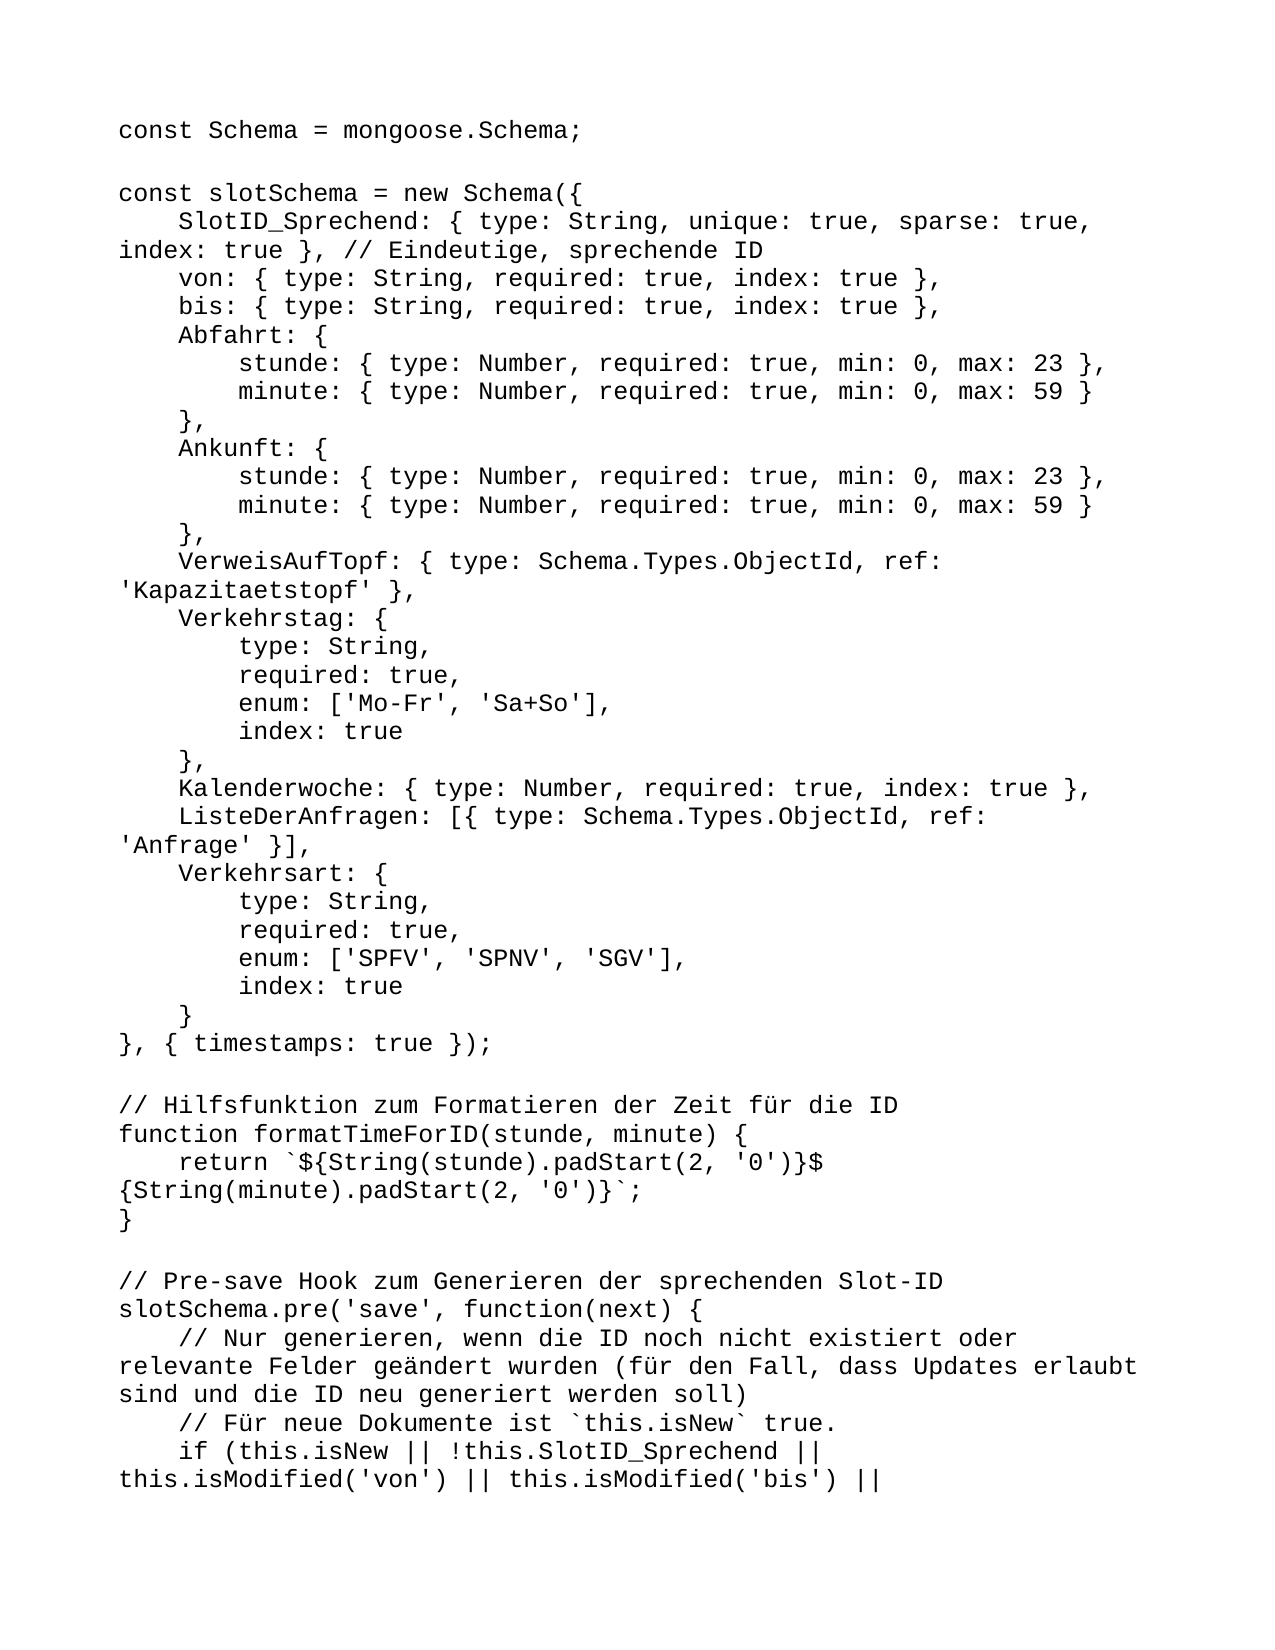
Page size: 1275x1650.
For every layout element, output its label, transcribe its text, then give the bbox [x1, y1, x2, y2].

text type: String, [118, 634, 1157, 662]
text ListeDerAnfragen: [{ type: Schema.Types.ObjectId, ref: 'Anfrage' }], [118, 804, 1157, 861]
text }, [118, 747, 1157, 776]
text slotSchema.pre('save', function(next) { [118, 1297, 1157, 1325]
text type: String, [118, 889, 1157, 917]
text stunde: { type: Number, required: true, min: 0, max: 23 }, [118, 464, 1157, 492]
text }, { timestamps: true }); [118, 1031, 1157, 1059]
text Ankunft: { [118, 436, 1157, 464]
text von: { type: String, required: true, index: true }, [118, 266, 1157, 294]
text }, [118, 521, 1157, 549]
text Verkehrstag: { [118, 606, 1157, 634]
text VerweisAufTopf: { type: Schema.Types.ObjectId, ref: 'Kapazitaetstopf' }, [118, 549, 1157, 606]
text function formatTimeForID(stunde, minute) { [118, 1121, 1157, 1149]
text enum: ['SPFV', 'SPNV', 'SGV'], [118, 946, 1157, 974]
text // Für neue Dokumente ist `this.isNew` true. [118, 1410, 1157, 1439]
text } [118, 1002, 1157, 1031]
text index: true [118, 974, 1157, 1002]
text bis: { type: String, required: true, index: true }, [118, 294, 1157, 322]
text }, [118, 407, 1157, 436]
text minute: { type: Number, required: true, min: 0, max: 59 } [118, 379, 1157, 407]
text // Nur generieren, wenn die ID noch nicht existiert oder relevante Felder geändert wurden (für den Fall, dass Updates erlaubt sind und die ID neu generiert werden soll) [118, 1325, 1157, 1410]
text Verkehrsart: { [118, 861, 1157, 889]
text // Hilfsfunktion zum Formatieren der Zeit für die ID [118, 1093, 1157, 1121]
text const slotSchema = new Schema({ [118, 181, 1157, 209]
text enum: ['Mo-Fr', 'Sa+So'], [118, 691, 1157, 719]
text index: true [118, 719, 1157, 747]
text minute: { type: Number, required: true, min: 0, max: 59 } [118, 492, 1157, 521]
text stunde: { type: Number, required: true, min: 0, max: 23 }, [118, 351, 1157, 379]
text Abfahrt: { [118, 322, 1157, 351]
text if (this.isNew || !this.SlotID_Sprechend || this.isModified('von') || this.isModified('bis') || [118, 1439, 1157, 1495]
text SlotID_Sprechend: { type: String, unique: true, sparse: true, index: true }, // Eindeutige, sprechende ID [118, 209, 1157, 266]
text Kalenderwoche: { type: Number, required: true, index: true }, [118, 776, 1157, 804]
text } [118, 1206, 1157, 1234]
text required: true, [118, 917, 1157, 946]
text // Pre-save Hook zum Generieren der sprechenden Slot-ID [118, 1269, 1157, 1297]
text return `${String(stunde).padStart(2, '0')}${String(minute).padStart(2, '0')}`; [118, 1149, 1157, 1206]
text const Schema = mongoose.Schema; [118, 118, 1157, 146]
text required: true, [118, 662, 1157, 691]
